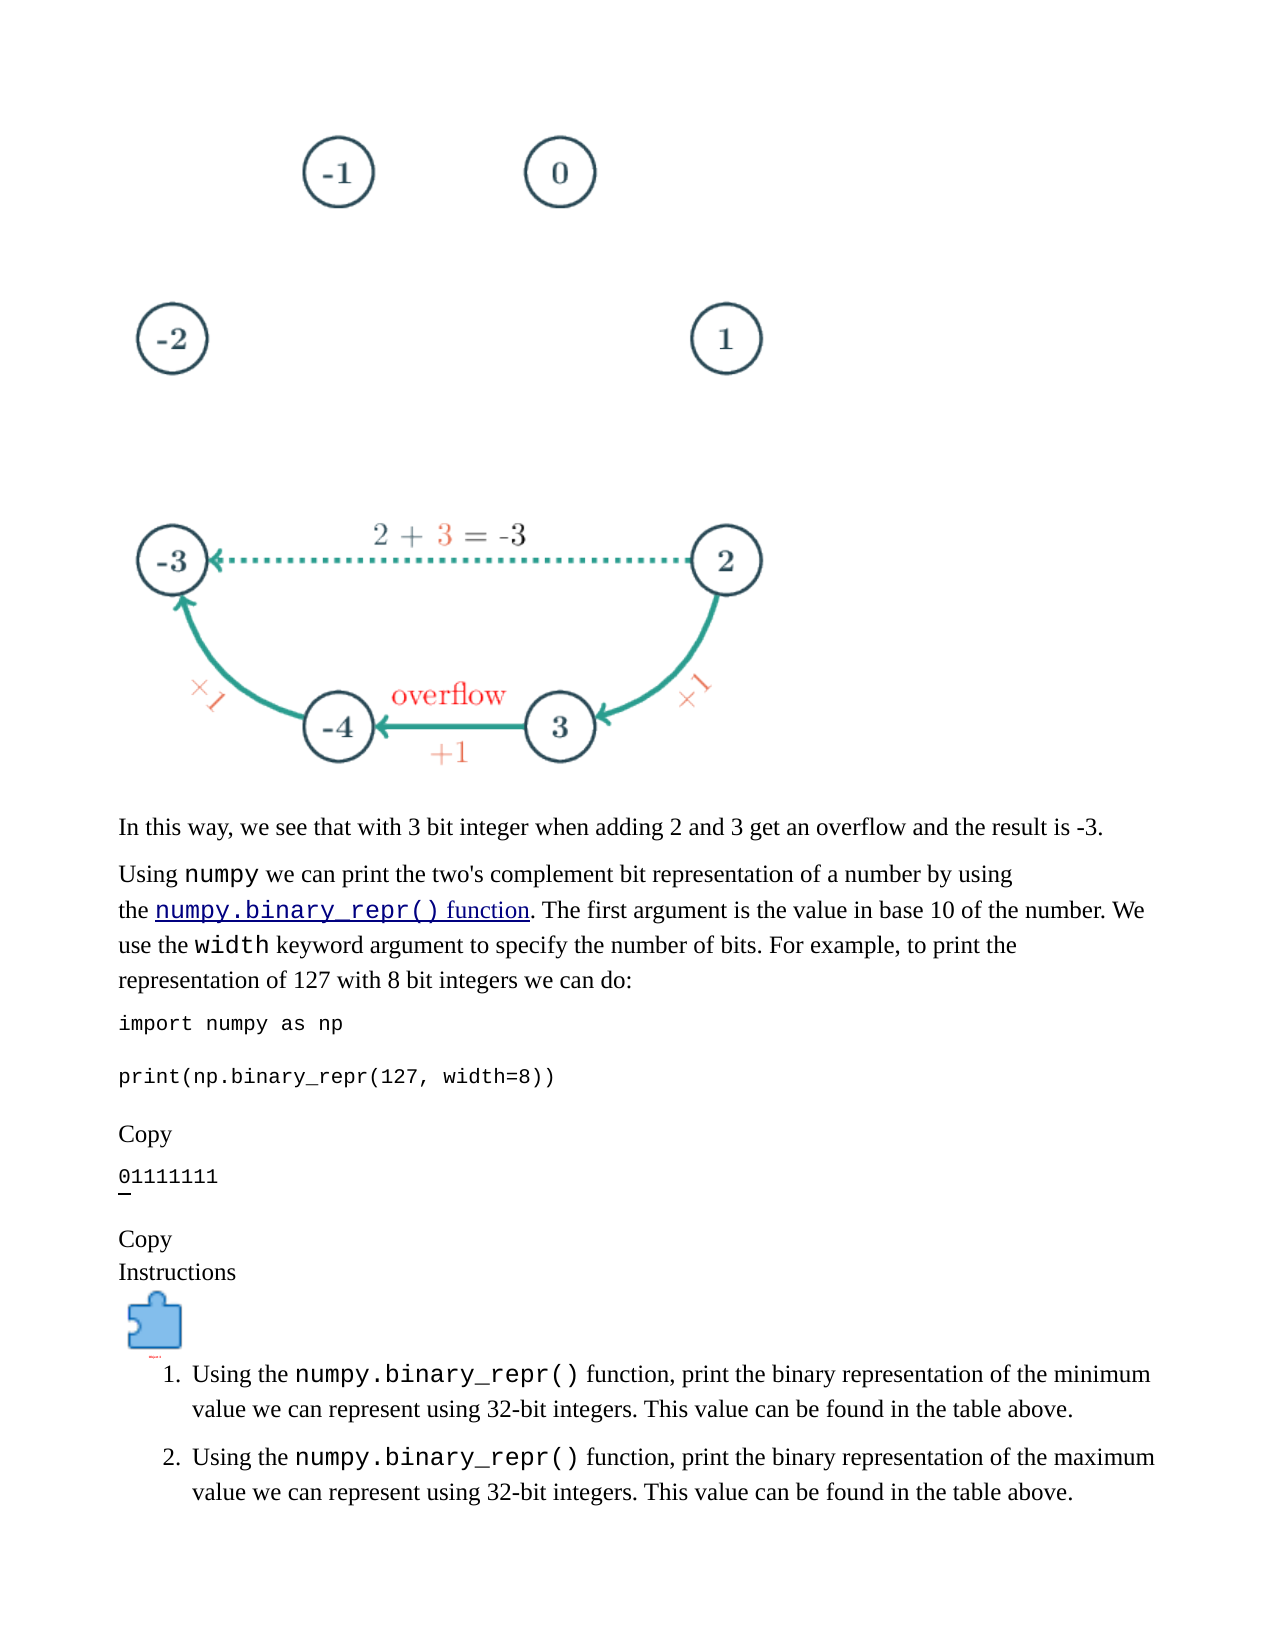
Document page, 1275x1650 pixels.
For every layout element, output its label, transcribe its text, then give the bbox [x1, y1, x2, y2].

text In this way, we see that with 3 bit integer when adding 2 and 3 get an overflow and the result is -3. [118, 812, 1157, 841]
list Using the numpy.binary_repr() function, print the binary representation of the maximum value we can represent using 32-bit integers. This value can be found in the table above. [162, 1442, 1157, 1506]
text import numpy as np [118, 1012, 1157, 1036]
text print(np.binary_repr(127, width=8)) [118, 1066, 1157, 1089]
text Using numpy we can print the two's complement bit representation of a number by using the numpy.binary_repr() function. The first argument is the value in base 10 of the number. We use the width keyword argument to specify the number of bits. For example, to print the representation of 127 with 8 bit integers we can do: [118, 859, 1157, 994]
list Using the numpy.binary_repr() function, print the binary representation of the minimum value we can represent using 32-bit integers. This value can be found in the table above. [162, 1359, 1157, 1423]
picture [118, 118, 781, 794]
text 01111111 [118, 1166, 1157, 1194]
text Copy [118, 1224, 1157, 1253]
text Instructions [118, 1257, 1157, 1286]
text Copy [118, 1119, 1157, 1147]
